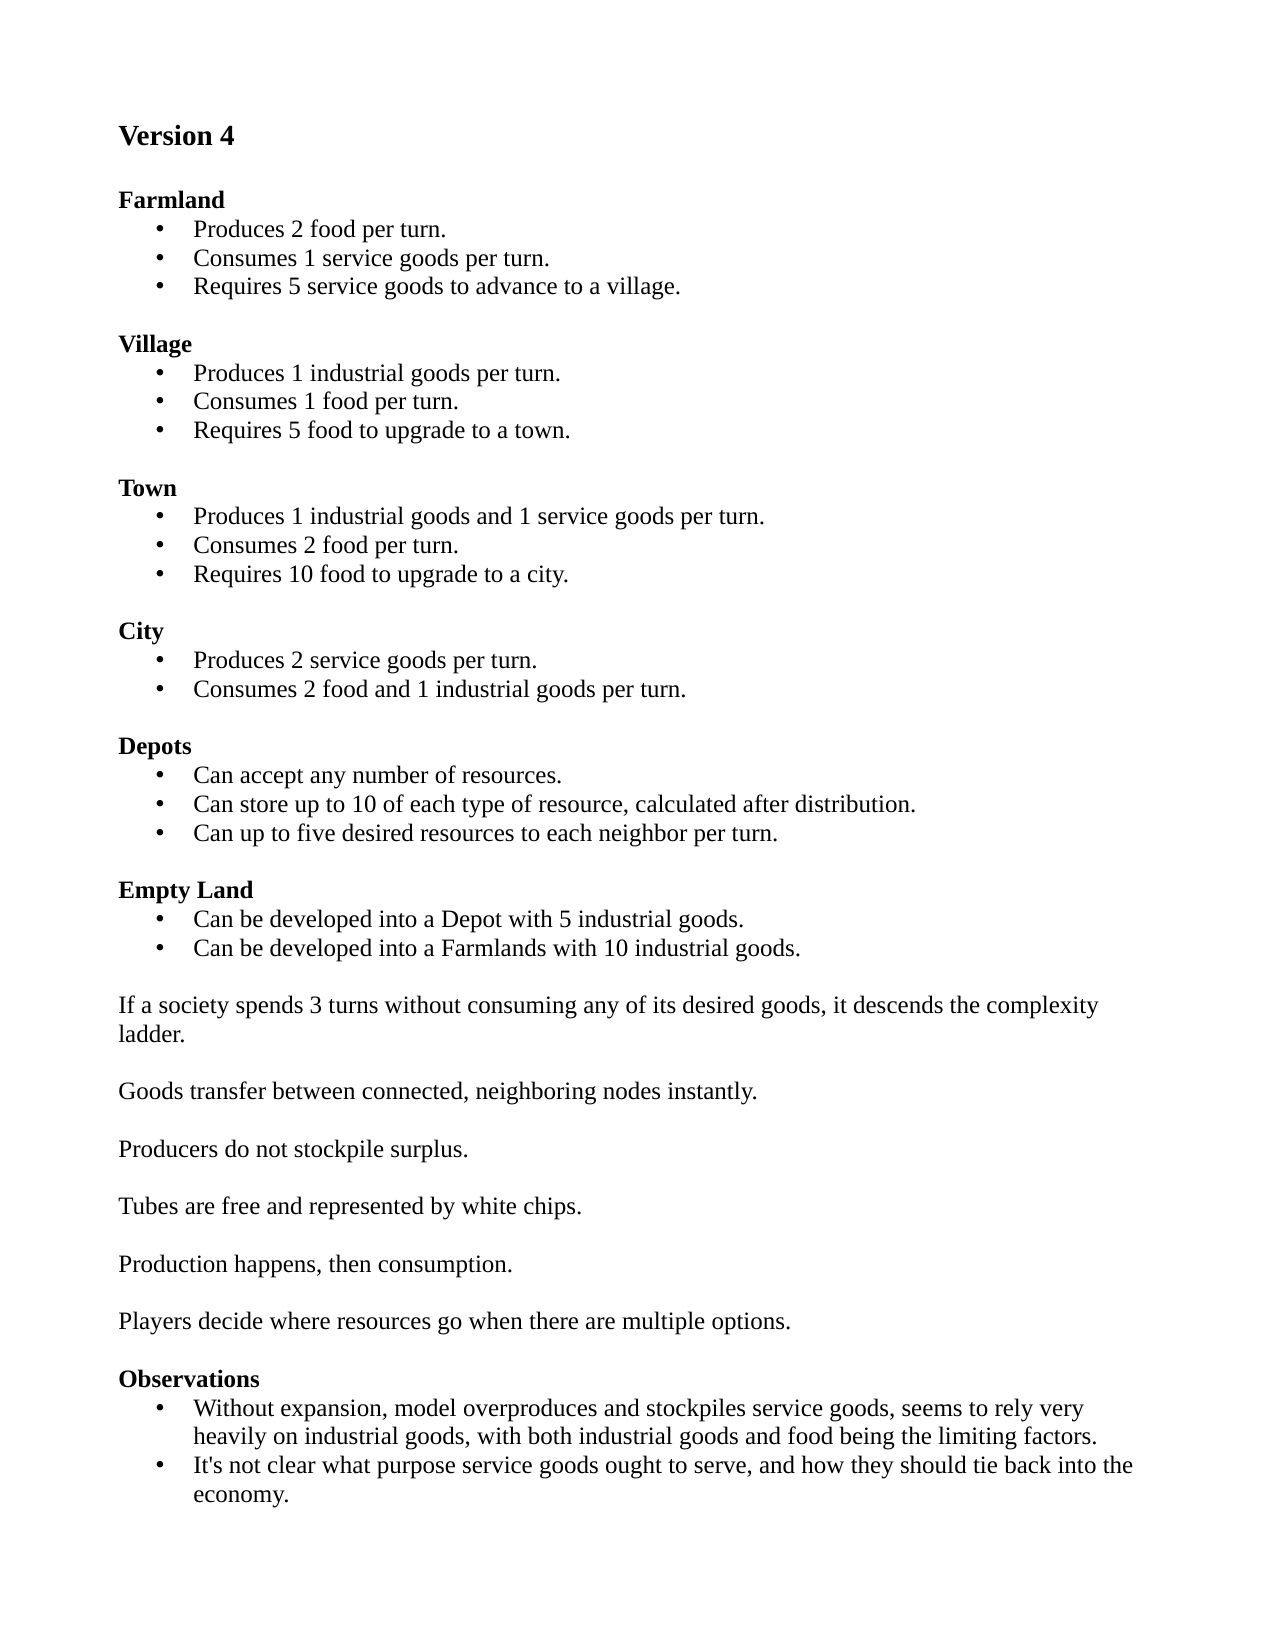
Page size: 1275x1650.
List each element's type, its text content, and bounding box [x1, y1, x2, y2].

list Can be developed into a Depot with 5 industrial goods. [156, 904, 1157, 933]
list Can up to five desired resources to each neighbor per turn. [156, 818, 1157, 846]
list Consumes 2 food per turn. [156, 530, 1157, 559]
text Version 4 [118, 118, 1157, 152]
text Village [118, 329, 1157, 358]
list Consumes 1 food per turn. [156, 386, 1157, 415]
list Can be developed into a Farmlands with 10 industrial goods. [156, 933, 1157, 961]
list It's not clear what purpose service goods ought to serve, and how they should tie back into the economy. [156, 1450, 1157, 1508]
text Depots [118, 731, 1157, 760]
list Produces 2 service goods per turn. [156, 645, 1157, 674]
text Production happens, then consumption. [118, 1249, 1157, 1278]
text Town [118, 473, 1157, 501]
list Consumes 1 service goods per turn. [156, 243, 1157, 271]
text Tubes are free and represented by white chips. [118, 1191, 1157, 1220]
text Farmland [118, 185, 1157, 214]
list Consumes 2 food and 1 industrial goods per turn. [156, 674, 1157, 703]
list Without expansion, model overproduces and stockpiles service goods, seems to rely very heavily on industrial goods, with both industrial goods and food being the limiting factors. [156, 1393, 1157, 1450]
text Producers do not stockpile surplus. [118, 1134, 1157, 1163]
list Requires 5 food to upgrade to a town. [156, 415, 1157, 444]
text City [118, 616, 1157, 645]
list Produces 2 food per turn. [156, 214, 1157, 243]
list Requires 10 food to upgrade to a city. [156, 559, 1157, 588]
list Produces 1 industrial goods and 1 service goods per turn. [156, 501, 1157, 530]
list Requires 5 service goods to advance to a village. [156, 271, 1157, 300]
text Observations [118, 1364, 1157, 1393]
list Can store up to 10 of each type of resource, calculated after distribution. [156, 789, 1157, 818]
text If a society spends 3 turns without consuming any of its desired goods, it descends the complexity ladder. [118, 990, 1157, 1048]
list Produces 1 industrial goods per turn. [156, 358, 1157, 386]
list Can accept any number of resources. [156, 760, 1157, 789]
text Players decide where resources go when there are multiple options. [118, 1306, 1157, 1335]
text Goods transfer between connected, neighboring nodes instantly. [118, 1076, 1157, 1105]
text Empty Land [118, 875, 1157, 904]
